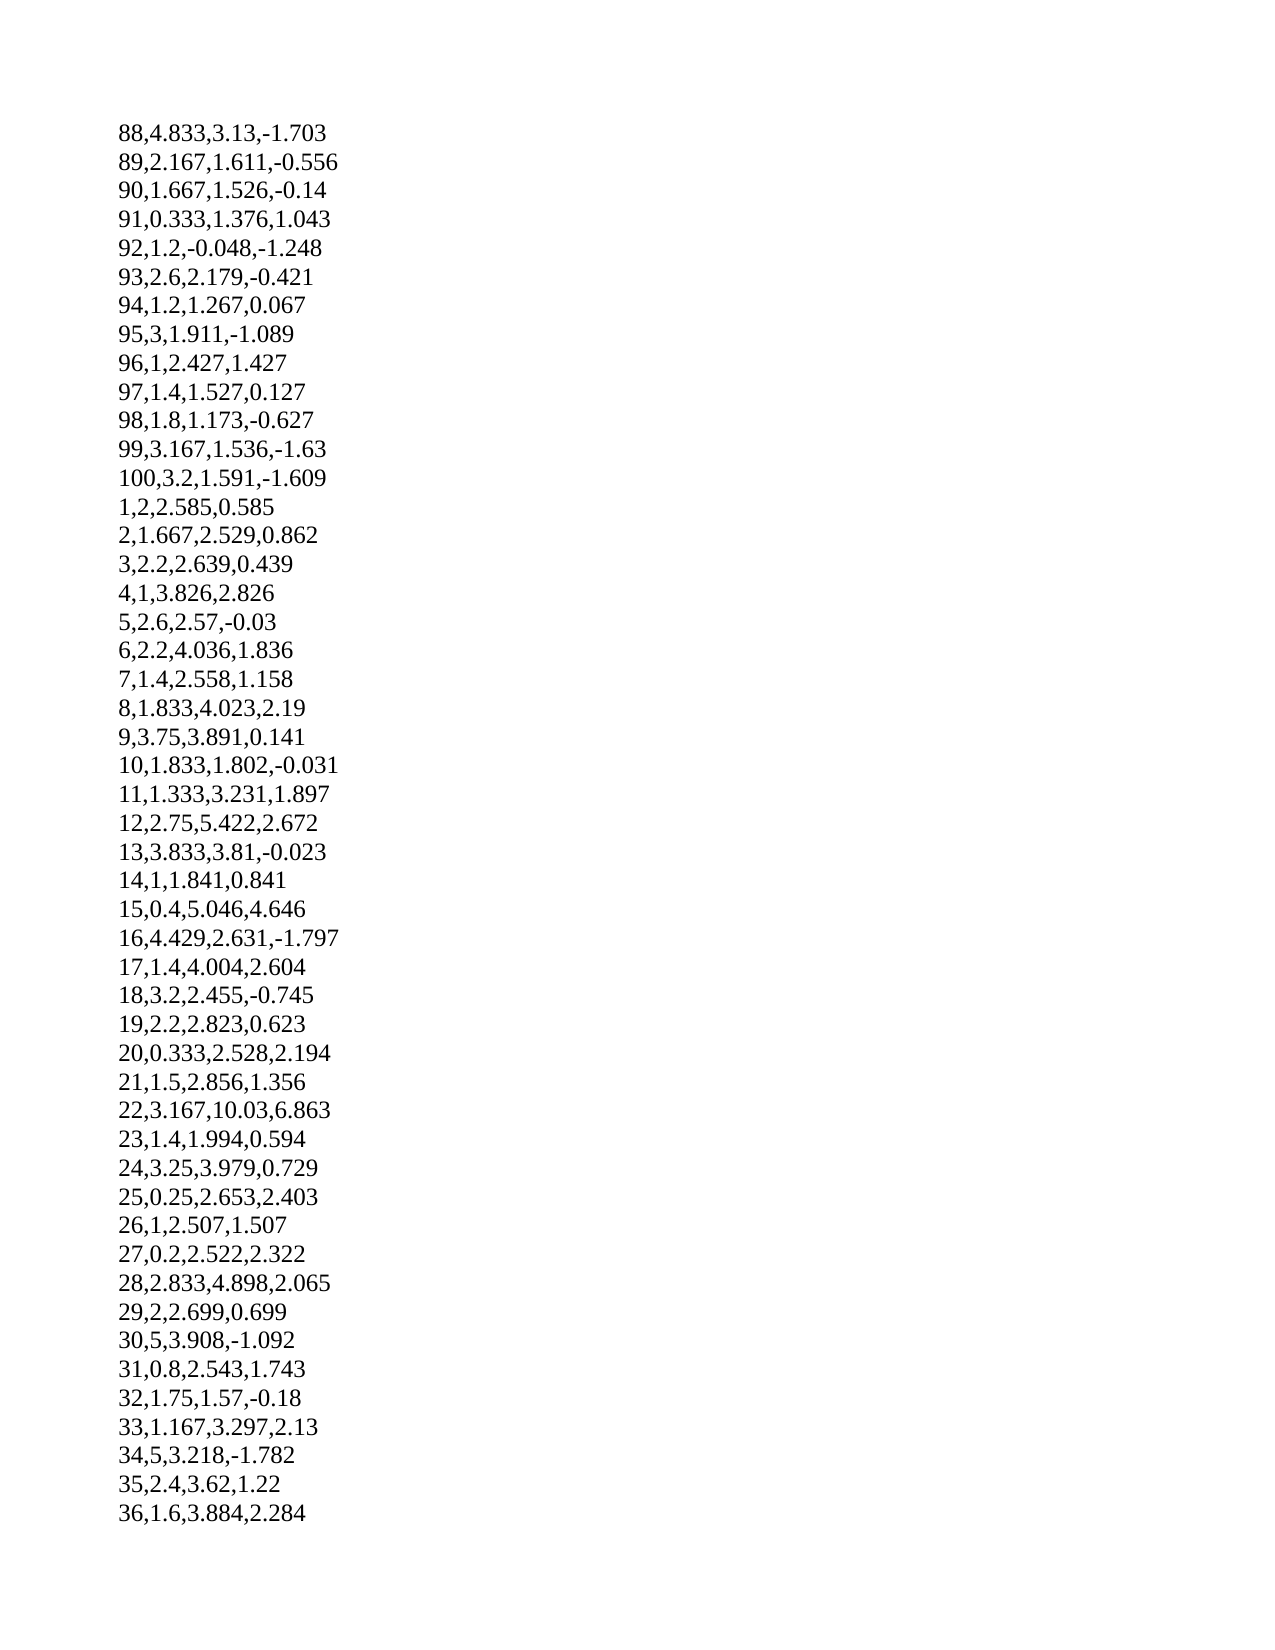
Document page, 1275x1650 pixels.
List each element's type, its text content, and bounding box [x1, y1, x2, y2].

text 8,1.833,4.023,2.19 [118, 693, 1157, 722]
text 89,2.167,1.611,-0.556 [118, 147, 1157, 176]
text 35,2.4,3.62,1.22 [118, 1469, 1157, 1498]
text 94,1.2,1.267,0.067 [118, 291, 1157, 319]
text 13,3.833,3.81,-0.023 [118, 837, 1157, 866]
text 30,5,3.908,-1.092 [118, 1326, 1157, 1354]
text 95,3,1.911,-1.089 [118, 319, 1157, 348]
text 10,1.833,1.802,-0.031 [118, 751, 1157, 779]
text 11,1.333,3.231,1.897 [118, 779, 1157, 808]
text 97,1.4,1.527,0.127 [118, 377, 1157, 406]
text 92,1.2,-0.048,-1.248 [118, 233, 1157, 262]
text 14,1,1.841,0.841 [118, 866, 1157, 894]
text 93,2.6,2.179,-0.421 [118, 262, 1157, 291]
text 26,1,2.507,1.507 [118, 1211, 1157, 1239]
text 1,2,2.585,0.585 [118, 492, 1157, 521]
text 98,1.8,1.173,-0.627 [118, 406, 1157, 434]
text 28,2.833,4.898,2.065 [118, 1268, 1157, 1297]
text 25,0.25,2.653,2.403 [118, 1182, 1157, 1211]
text 5,2.6,2.57,-0.03 [118, 607, 1157, 636]
text 22,3.167,10.03,6.863 [118, 1096, 1157, 1124]
text 2,1.667,2.529,0.862 [118, 521, 1157, 549]
text 96,1,2.427,1.427 [118, 348, 1157, 377]
text 9,3.75,3.891,0.141 [118, 722, 1157, 751]
text 36,1.6,3.884,2.284 [118, 1498, 1157, 1527]
text 23,1.4,1.994,0.594 [118, 1124, 1157, 1153]
text 32,1.75,1.57,-0.18 [118, 1383, 1157, 1412]
text 34,5,3.218,-1.782 [118, 1441, 1157, 1469]
text 29,2,2.699,0.699 [118, 1297, 1157, 1326]
text 90,1.667,1.526,-0.14 [118, 176, 1157, 204]
text 16,4.429,2.631,-1.797 [118, 923, 1157, 952]
text 19,2.2,2.823,0.623 [118, 1009, 1157, 1038]
text 12,2.75,5.422,2.672 [118, 808, 1157, 837]
text 100,3.2,1.591,-1.609 [118, 463, 1157, 492]
text 3,2.2,2.639,0.439 [118, 549, 1157, 578]
text 6,2.2,4.036,1.836 [118, 636, 1157, 664]
text 7,1.4,2.558,1.158 [118, 664, 1157, 693]
text 33,1.167,3.297,2.13 [118, 1412, 1157, 1441]
text 4,1,3.826,2.826 [118, 578, 1157, 607]
text 21,1.5,2.856,1.356 [118, 1067, 1157, 1096]
text 88,4.833,3.13,-1.703 [118, 118, 1157, 147]
text 99,3.167,1.536,-1.63 [118, 434, 1157, 463]
text 15,0.4,5.046,4.646 [118, 894, 1157, 923]
text 27,0.2,2.522,2.322 [118, 1239, 1157, 1268]
text 20,0.333,2.528,2.194 [118, 1038, 1157, 1067]
text 17,1.4,4.004,2.604 [118, 952, 1157, 981]
text 18,3.2,2.455,-0.745 [118, 981, 1157, 1009]
text 24,3.25,3.979,0.729 [118, 1153, 1157, 1182]
text 91,0.333,1.376,1.043 [118, 204, 1157, 233]
text 31,0.8,2.543,1.743 [118, 1354, 1157, 1383]
